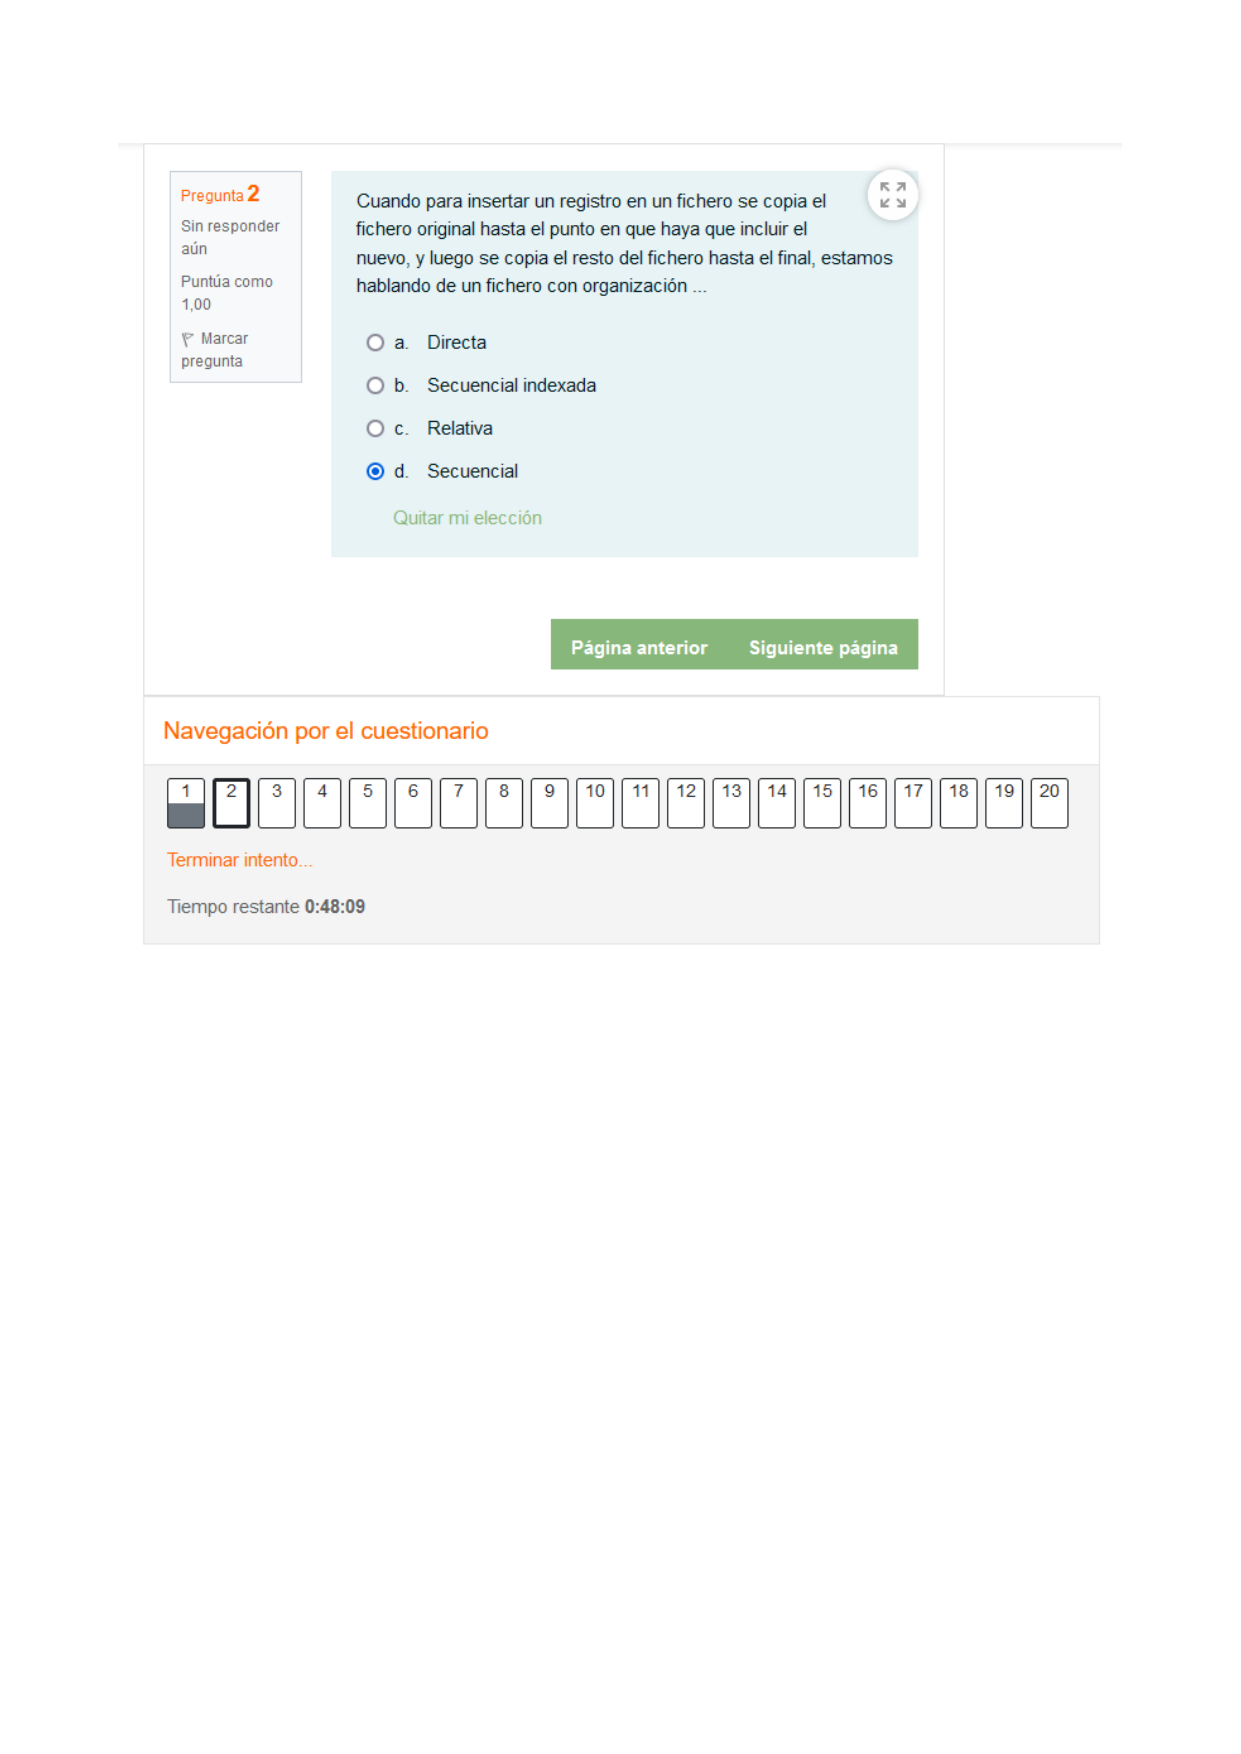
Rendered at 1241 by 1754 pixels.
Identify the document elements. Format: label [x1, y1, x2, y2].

picture [118, 118, 1123, 970]
